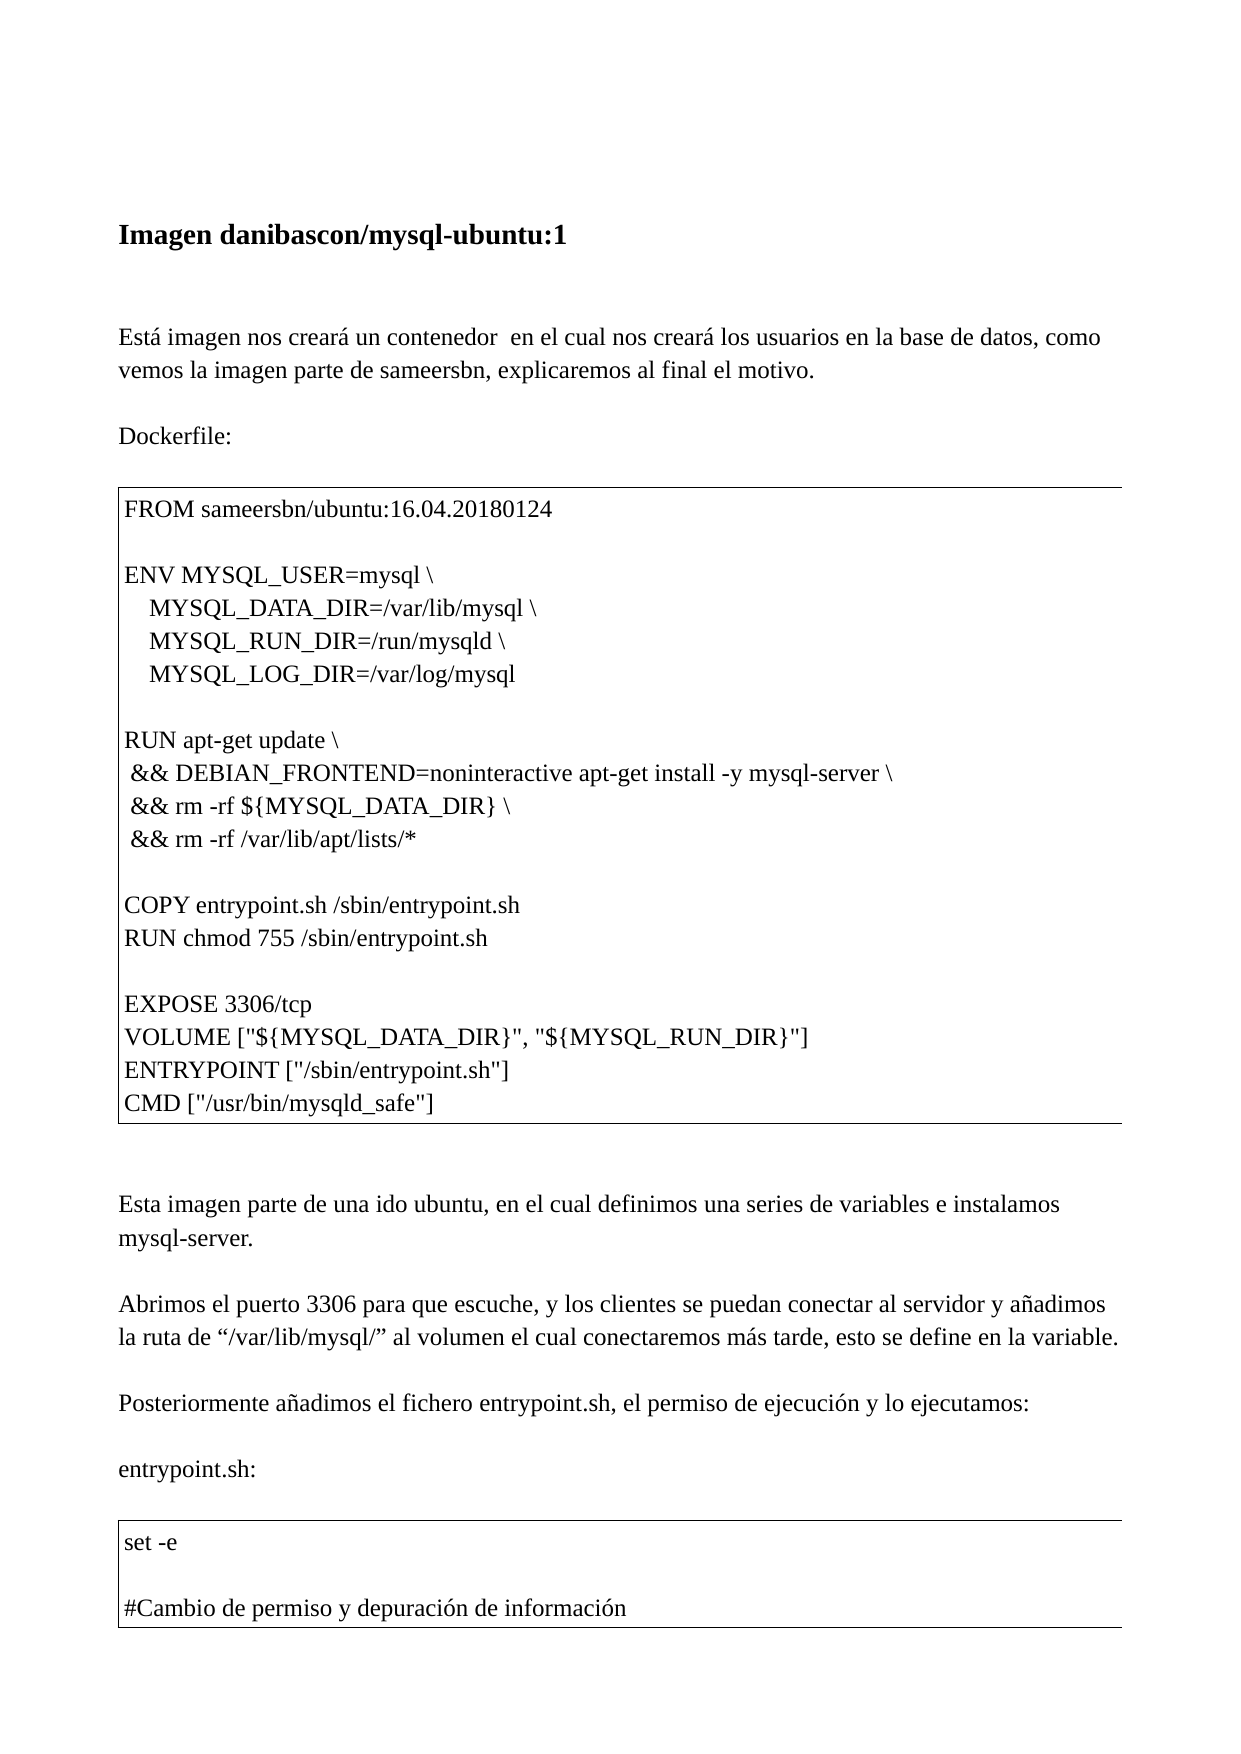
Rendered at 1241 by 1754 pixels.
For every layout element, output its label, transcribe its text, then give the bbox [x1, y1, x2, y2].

text Esta imagen parte de una ido ubuntu, en el cual definimos una series de variables e instalamos mysql-server. [118, 1189, 1122, 1251]
table_header set -e #Cambio de permiso y depuración de información [119, 1521, 1122, 1627]
text entrypoint.sh: [118, 1454, 1122, 1482]
text Abrimos el puerto 3306 para que escuche, y los clientes se puedan conectar al servidor y añadimos la ruta de “/var/lib/mysql/” al volumen el cual conectaremos más tarde, esto se define en la variable. [118, 1289, 1122, 1350]
text Imagen danibascon/mysql-ubuntu:1 [118, 217, 1122, 251]
text Dockerfile: [118, 421, 1122, 449]
text Posteriormente añadimos el fichero entrypoint.sh, el permiso de ejecución y lo ejecutamos: [118, 1388, 1122, 1416]
table_header FROM sameersbn/ubuntu:16.04.20180124 ENV MYSQL_USER=mysql \ MYSQL_DATA_DIR=/var/lib/mysql \ MYSQL_RUN_DIR=/run/mysqld \ MYSQL_LOG_DIR=/var/log/mysql RUN apt-get update \ && DEBIAN_FRONTEND=noninteractive apt-get install -y mysql-server \ && rm -rf ${MYSQL_DATA_DIR} \ && rm -rf /var/lib/apt/lists/* COPY entrypoint.sh /sbin/entrypoint.sh RUN chmod 755 /sbin/entrypoint.sh EXPOSE 3306/tcp VOLUME ["${MYSQL_DATA_DIR}", "${MYSQL_RUN_DIR}"] ENTRYPOINT ["/sbin/entrypoint.sh"] CMD ["/usr/bin/mysqld_safe"] [119, 488, 1122, 1122]
text Está imagen nos creará un contenedor en el cual nos creará los usuarios en la base de datos, como vemos la imagen parte de sameersbn, explicaremos al final el motivo. [118, 322, 1122, 383]
